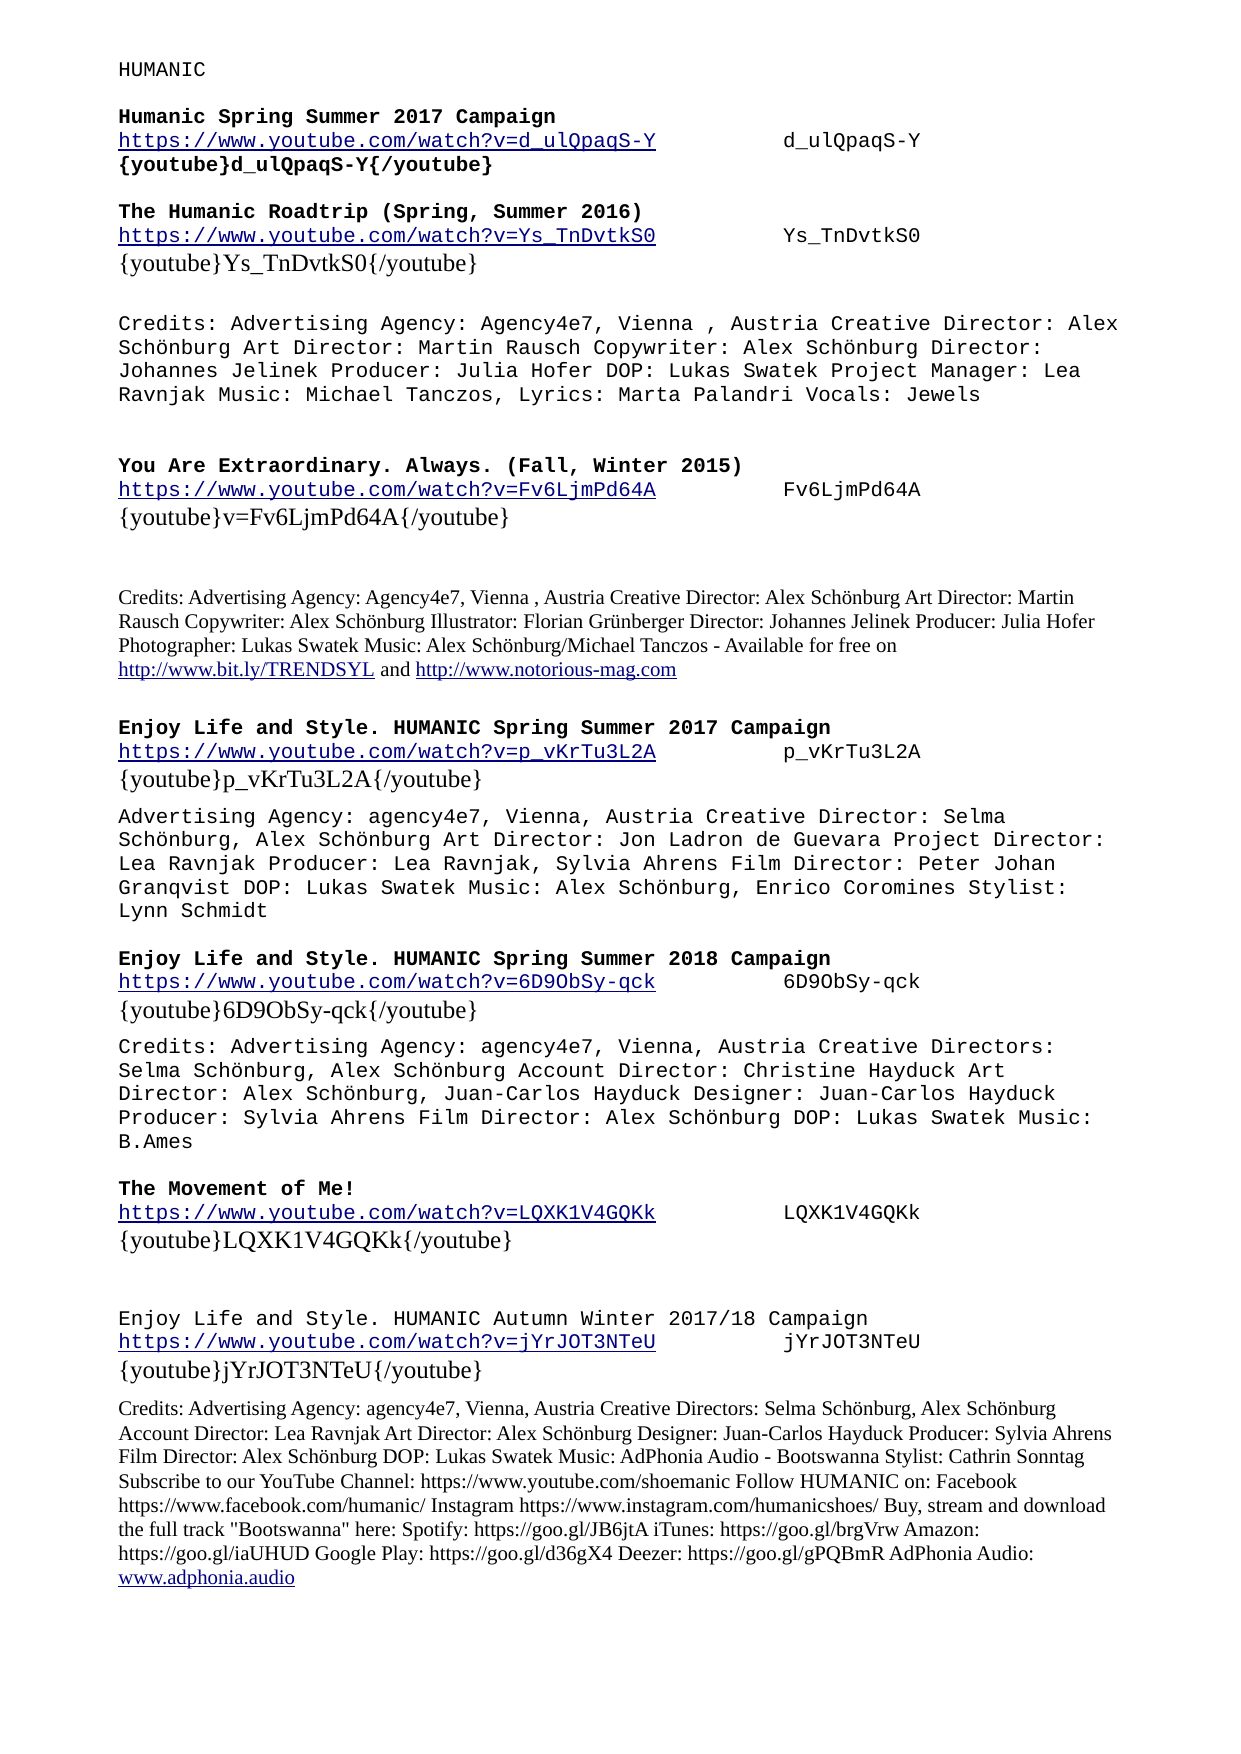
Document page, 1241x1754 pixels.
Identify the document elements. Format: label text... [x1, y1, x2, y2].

text {youtube}6D9ObSy-qck{/youtube} [118, 995, 1122, 1024]
text https://www.youtube.com/watch?v=p_vKrTu3L2A p_vKrTu3L2A [118, 741, 1122, 764]
text https://www.youtube.com/watch?v=jYrJOT3NTeU jYrJOT3NTeU [118, 1331, 1122, 1355]
text The Humanic Roadtrip (Spring, Summer 2016) [118, 201, 1122, 224]
text {youtube}LQXK1V4GQKk{/youtube} [118, 1225, 1122, 1254]
text {youtube}v=Fv6LjmPd64A{/youtube} [118, 502, 1122, 531]
text https://www.youtube.com/watch?v=6D9ObSy-qck 6D9ObSy-qck [118, 971, 1122, 995]
text https://www.youtube.com/watch?v=Ys_TnDvtkS0 Ys_TnDvtkS0 [118, 224, 1122, 248]
text Enjoy Life and Style. HUMANIC Spring Summer 2018 Campaign [118, 948, 1122, 971]
text HUMANIC [118, 59, 1122, 83]
text https://www.youtube.com/watch?v=d_ulQpaqS-Y d_ulQpaqS-Y [118, 130, 1122, 154]
text Enjoy Life and Style. HUMANIC Autumn Winter 2017/18 Campaign [118, 1308, 1122, 1331]
text Advertising Agency: agency4e7, Vienna, Austria Creative Director: Selma Schönburg, Alex Schönburg Art Director: Jon Ladron de Guevara Project Director: Lea Ravnjak Producer: Lea Ravnjak, Sylvia Ahrens Film Director: Peter Johan Granqvist DOP: Lukas Swatek Music: Alex Schönburg, Enrico Coromines Stylist: Lynn Schmidt [118, 806, 1122, 924]
text Credits: Advertising Agency: Agency4e7, Vienna , Austria Creative Director: Alex Schönburg Art Director: Martin Rausch Copywriter: Alex Schönburg Director: Johannes Jelinek Producer: Julia Hofer DOP: Lukas Swatek Project Manager: Lea Ravnjak Music: Michael Tanczos, Lyrics: Marta Palandri Vocals: Jewels [118, 313, 1122, 408]
text {youtube}p_vKrTu3L2A{/youtube} [118, 764, 1122, 793]
text The Movement of Me! [118, 1178, 1122, 1202]
text Credits: Advertising Agency: agency4e7, Vienna, Austria Creative Directors: Selma Schönburg, Alex Schönburg Account Director: Christine Hayduck Art Director: Alex Schönburg, Juan-Carlos Hayduck Designer: Juan-Carlos Hayduck Producer: Sylvia Ahrens Film Director: Alex Schönburg DOP: Lukas Swatek Music: B.Ames [118, 1036, 1122, 1154]
text {youtube}d_ulQpaqS-Y{/youtube} [118, 154, 1122, 177]
text Enjoy Life and Style. HUMANIC Spring Summer 2017 Campaign [118, 717, 1122, 741]
text https://www.youtube.com/watch?v=LQXK1V4GQKk LQXK1V4GQKk [118, 1202, 1122, 1225]
text You Are Extraordinary. Always. (Fall, Winter 2015) [118, 455, 1122, 479]
text Credits: Advertising Agency: agency4e7, Vienna, Austria Creative Directors: Selma Schönburg, Alex Schönburg Account Director: Lea Ravnjak Art Director: Alex Schönburg Designer: Juan-Carlos Hayduck Producer: Sylvia Ahrens Film Director: Alex Schönburg DOP: Lukas Swatek Music: AdPhonia Audio - Bootswanna Stylist: Cathrin Sonntag Subscribe to our YouTube Channel: https://www.youtube.com/shoemanic Follow HUMANIC on: Facebook https://www.facebook.com/humanic/ Instagram https://www.instagram.com/humanicshoes/ Buy, stream and download the full track "Bootswanna" here: Spotify: https://goo.gl/JB6jtA iTunes: https://goo.gl/brgVrw Amazon: https://goo.gl/iaUHUD Google Play: https://goo.gl/d36gX4 Deezer: https://goo.gl/gPQBmR AdPhonia Audio: www.adphonia.audio [118, 1396, 1122, 1589]
text {youtube}Ys_TnDvtkS0{/youtube} [118, 248, 1122, 277]
text Credits: Advertising Agency: Agency4e7, Vienna , Austria Creative Director: Alex Schönburg Art Director: Martin Rausch Copywriter: Alex Schönburg Illustrator: Florian Grünberger Director: Johannes Jelinek Producer: Julia Hofer Photographer: Lukas Swatek Music: Alex Schönburg/Michael Tanczos - Available for free on http://www.bit.ly/TRENDSYL and http://www.notorious-mag.com [118, 585, 1122, 681]
text Humanic Spring Summer 2017 Campaign [118, 106, 1122, 130]
text https://www.youtube.com/watch?v=Fv6LjmPd64A Fv6LjmPd64A [118, 479, 1122, 502]
text {youtube}jYrJOT3NTeU{/youtube} [118, 1355, 1122, 1384]
